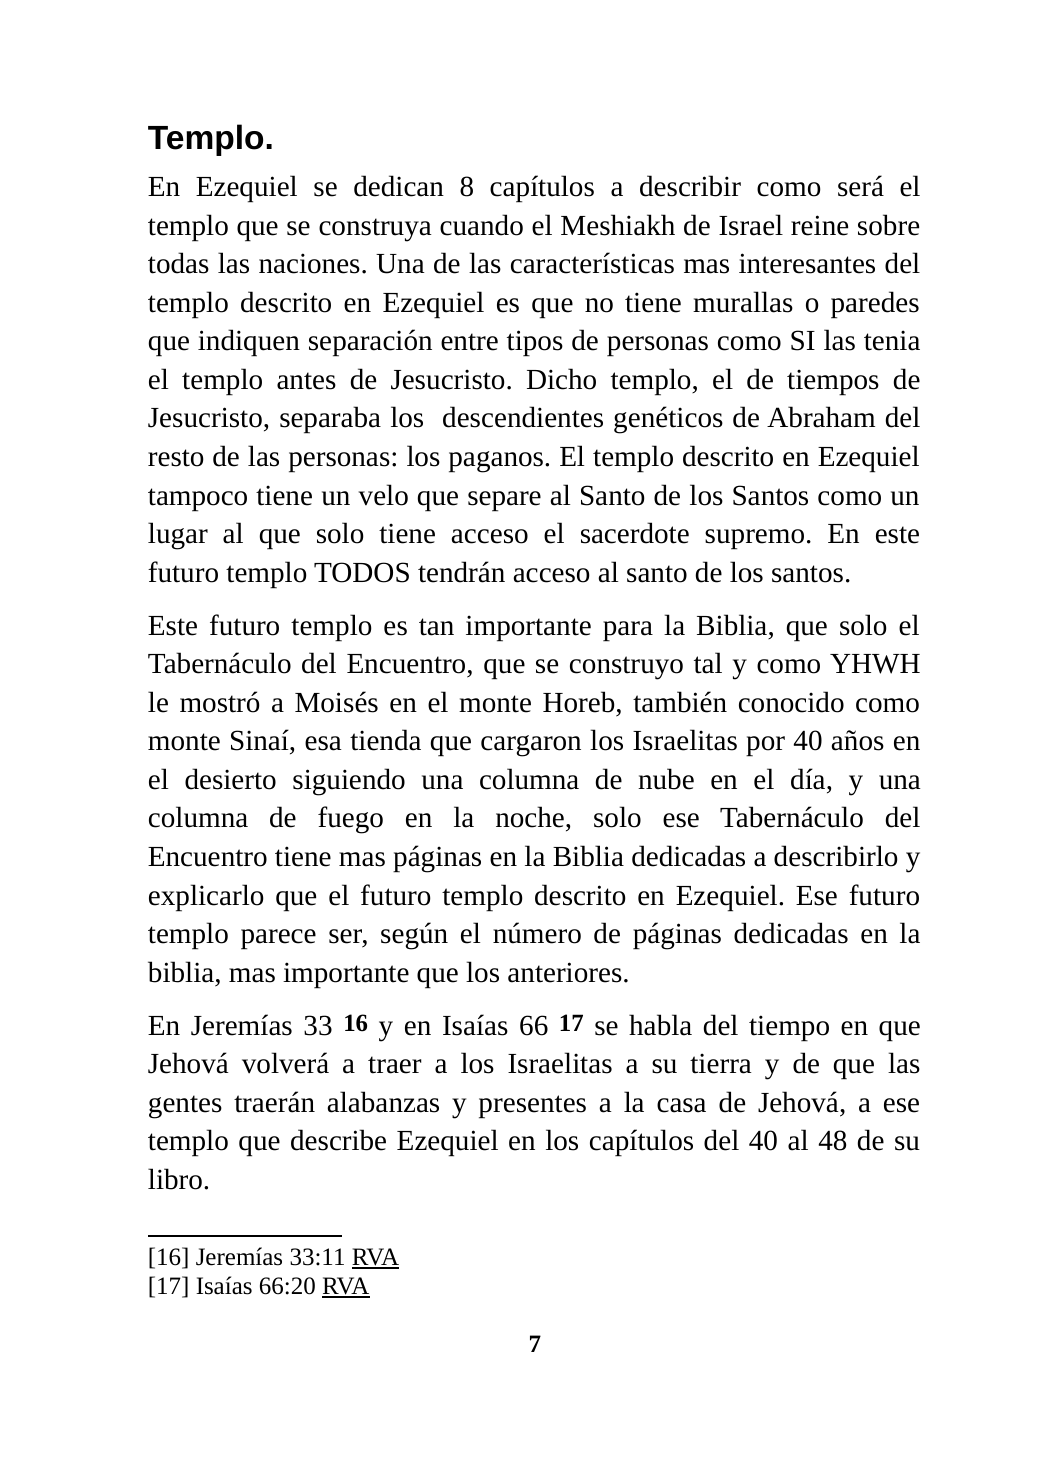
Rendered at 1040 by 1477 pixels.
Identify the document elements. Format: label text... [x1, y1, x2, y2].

text Este futuro templo es tan importante para la Biblia, que solo el Tabernáculo del Encuentro, que se construyo tal y como YHWH le mostró a Moisés en el monte Horeb, también conocido como monte Sinaí, esa tienda que cargaron los Israelitas por 40 años en el desierto siguiendo una columna de nube en el día, y una columna de fuego en la noche, solo ese Tabernáculo del Encuentro tiene mas páginas en la Biblia dedicadas a describirlo y explicarlo que el futuro templo descrito en Ezequiel. Ese futuro templo parece ser, según el número de páginas dedicadas en la biblia, mas importante que los anteriores. [148, 608, 921, 988]
subtitle Templo. [148, 118, 921, 157]
text Isaías 66:20 RVA [148, 1271, 921, 1300]
text En Jeremías 33 y en Isaías 66 se habla del tiempo en que Jehová volverá a traer a los Israelitas a su tierra y de que las gentes traerán alabanzas y presentes a la casa de Jehová, a ese templo que describe Ezequiel en los capítulos del 40 al 48 de su libro. [148, 1008, 921, 1196]
text Jeremías 33:11 RVA [148, 1242, 921, 1271]
text En Ezequiel se dedican 8 capítulos a describir como será el templo que se construya cuando el Meshiakh de Israel reine sobre todas las naciones. Una de las características mas interesantes del templo descrito en Ezequiel es que no tiene murallas o paredes que indiquen separación entre tipos de personas como SI las tenia el templo antes de Jesucristo. Dicho templo, el de tiempos de Jesucristo, separaba los descendientes genéticos de Abraham del resto de las personas: los paganos. El templo descrito en Ezequiel tampoco tiene un velo que separe al Santo de los Santos como un lugar al que solo tiene acceso el sacerdote supremo. En este futuro templo TODOS tendrán acceso al santo de los santos. [148, 169, 921, 588]
